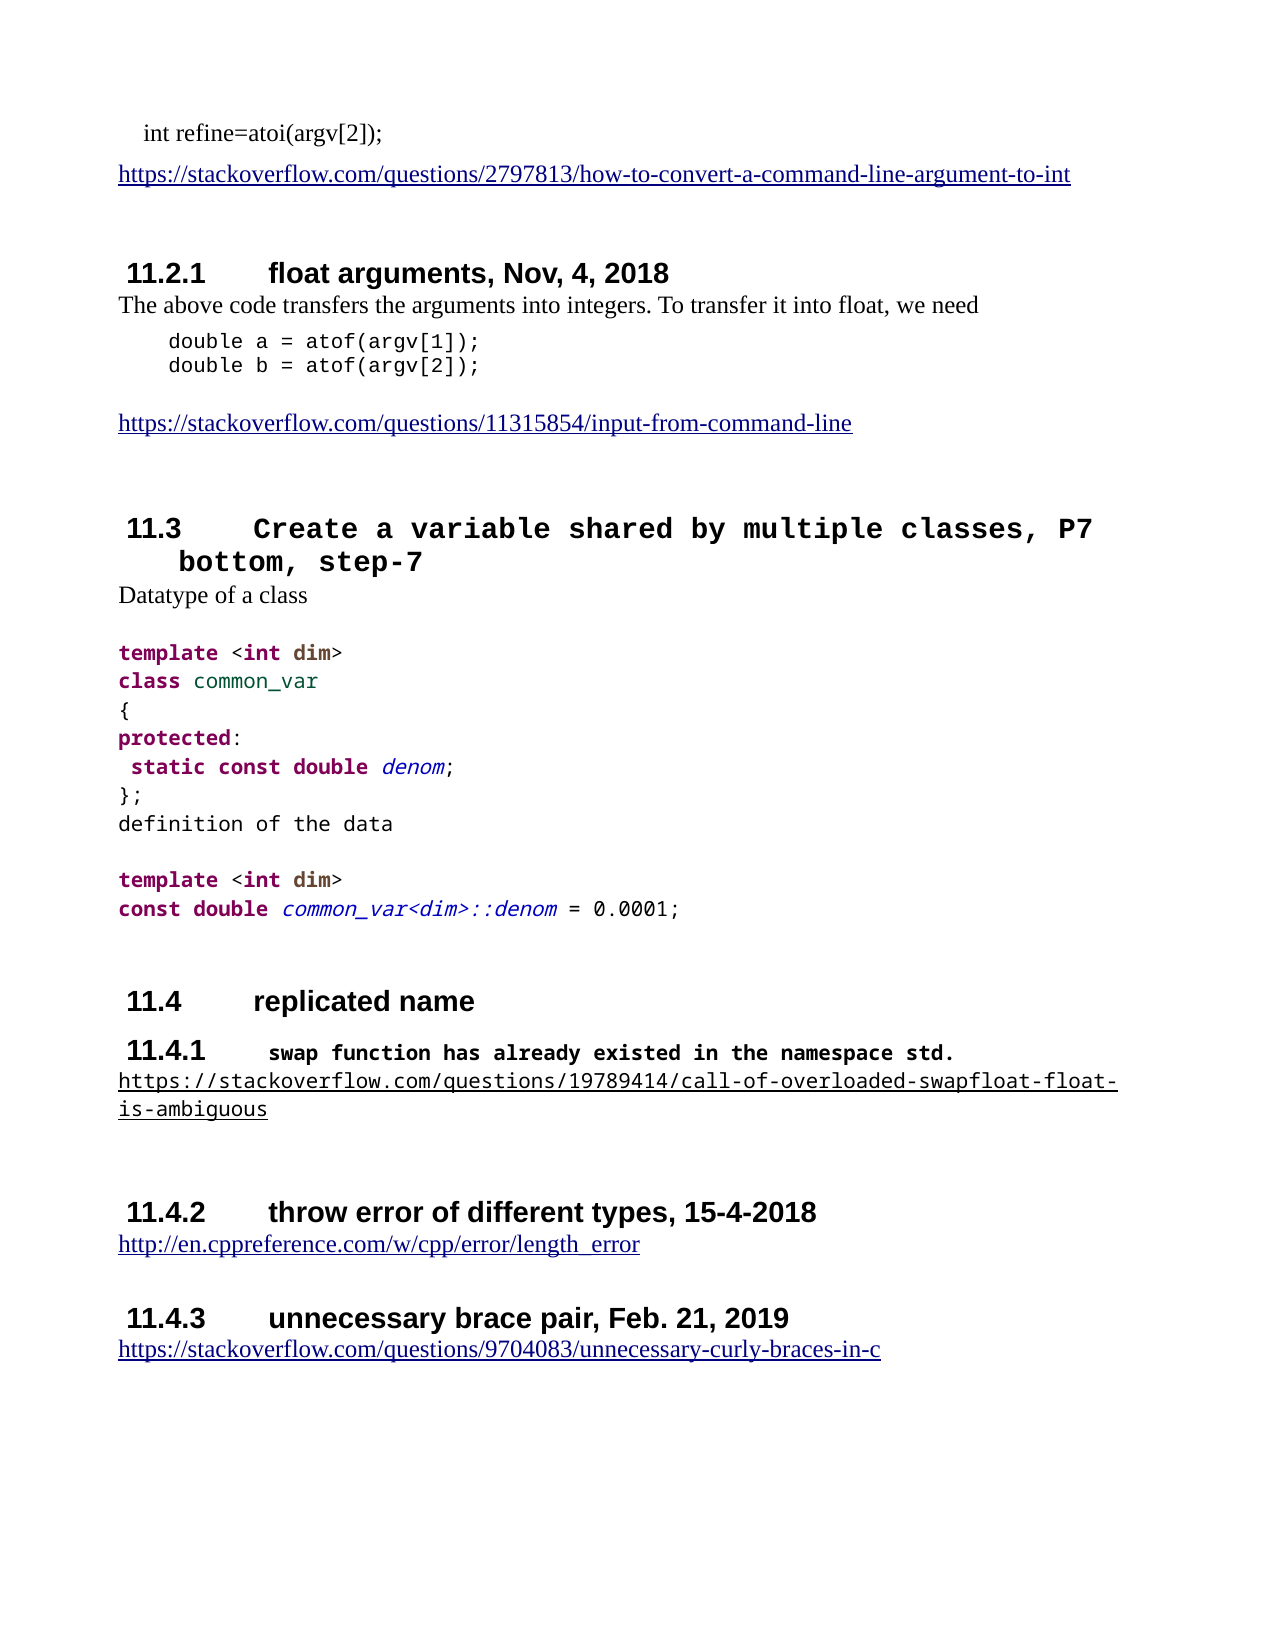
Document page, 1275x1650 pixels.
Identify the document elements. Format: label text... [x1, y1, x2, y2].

text double b = atof(argv[2]); [118, 355, 1157, 378]
text http://en.cppreference.com/w/cpp/error/length_error [118, 1229, 1157, 1257]
text }; [118, 780, 1157, 809]
subtitle float arguments, Nov, 4, 2018 [118, 256, 1157, 290]
text Datatype of a class [118, 581, 1157, 609]
text https://stackoverflow.com/questions/2797813/how-to-convert-a-command-line-argument-to-int [118, 159, 1157, 188]
text { [118, 695, 1157, 723]
text template <int dim> [118, 866, 1157, 894]
text static const double denom; [118, 752, 1157, 780]
text double a = atof(argv[1]); [118, 331, 1157, 355]
text https://stackoverflow.com/questions/19789414/call-of-overloaded-swapfloat-float- [118, 1066, 1157, 1094]
text const double common_var<dim>::denom = 0.0001; [118, 894, 1157, 922]
text template <int dim> [118, 638, 1157, 666]
subtitle swap function has already existed in the namespace std. [118, 1033, 1157, 1066]
text The above code transfers the arguments into integers. To transfer it into float, we need [118, 290, 1157, 319]
subtitle Create a variable shared by multiple classes, P7 bottom, step-7 [118, 511, 1157, 581]
text https://stackoverflow.com/questions/11315854/input-from-command-line [118, 408, 1157, 437]
text class common_var [118, 666, 1157, 695]
subtitle replicated name [118, 984, 1157, 1018]
text is-ambiguous [118, 1094, 1157, 1123]
text definition of the data [118, 809, 1157, 837]
subtitle unnecessary brace pair, Feb. 21, 2019 [118, 1301, 1157, 1334]
text protected: [118, 723, 1157, 752]
text int refine=atoi(argv[2]); [118, 118, 1157, 147]
text https://stackoverflow.com/questions/9704083/unnecessary-curly-braces-in-c [118, 1334, 1157, 1363]
subtitle throw error of different types, 15-4-2018 [118, 1195, 1157, 1229]
